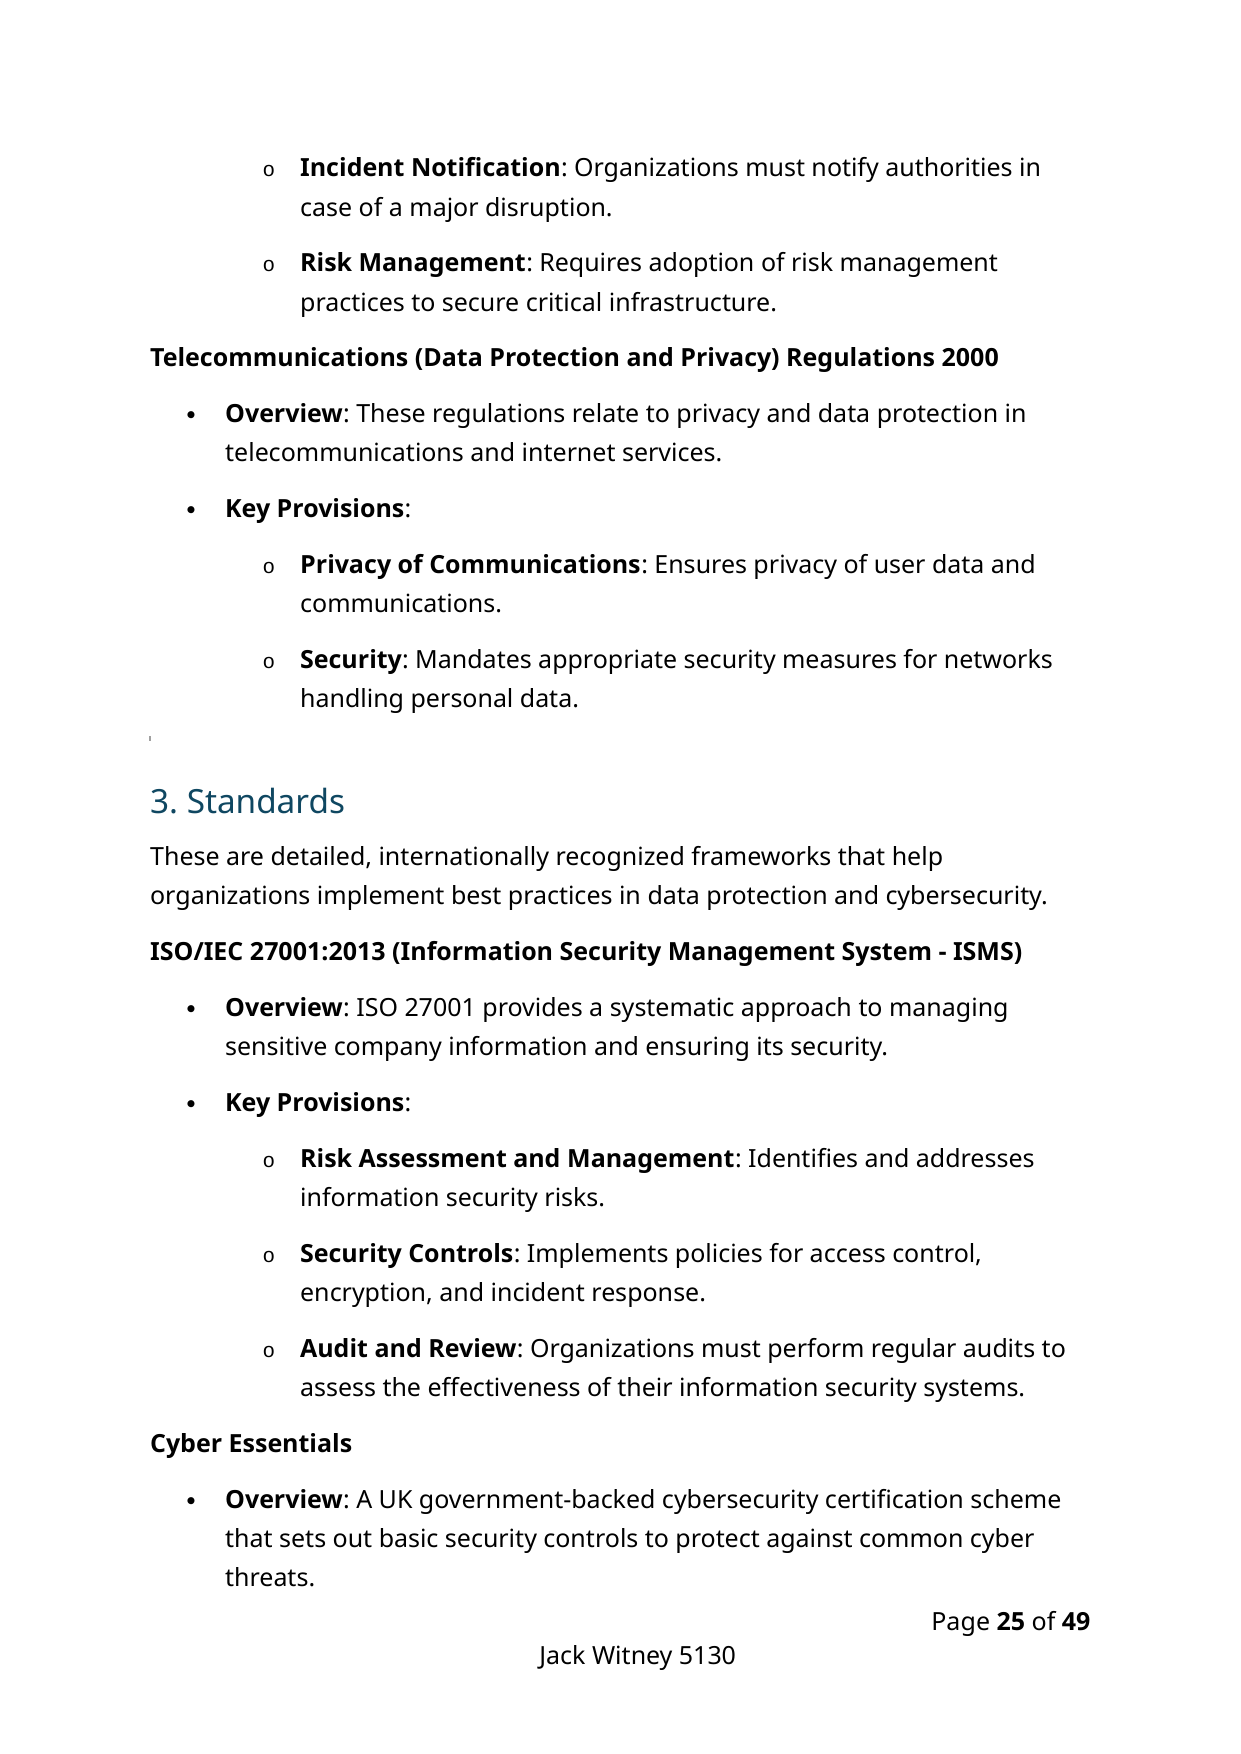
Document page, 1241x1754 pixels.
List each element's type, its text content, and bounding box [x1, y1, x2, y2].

text ISO/IEC 27001:2013 (Information Security Management System - ISMS) [150, 934, 1090, 968]
text Cyber Essentials [150, 1426, 1090, 1459]
list Risk Assessment and Management: Identifies and addresses information security risks. [262, 1141, 1090, 1214]
list Security Controls: Implements policies for access control, encryption, and incident response. [262, 1236, 1090, 1309]
list Security: Mandates appropriate security measures for networks handling personal data. [262, 642, 1090, 715]
list Overview: ISO 27001 provides a systematic approach to managing sensitive company information and ensuring its security. [187, 990, 1090, 1063]
list Key Provisions: [187, 1085, 1090, 1119]
list Key Provisions: [187, 491, 1090, 525]
list Incident Notification: Organizations must notify authorities in case of a major disruption. [262, 150, 1090, 223]
text These are detailed, internationally recognized frameworks that help organizations implement best practices in data protection and cybersecurity. [150, 839, 1090, 912]
list Audit and Review: Organizations must perform regular audits to assess the effectiveness of their information security systems. [262, 1331, 1090, 1404]
subtitle 3. Standards [150, 778, 1090, 824]
list Overview: A UK government-backed cybersecurity certification scheme that sets out basic security controls to protect against common cyber threats. [187, 1481, 1090, 1594]
list Overview: These regulations relate to privacy and data protection in telecommunications and internet services. [187, 396, 1090, 469]
text Telecommunications (Data Protection and Privacy) Regulations 2000 [150, 340, 1090, 374]
list Risk Management: Requires adoption of risk management practices to secure critical infrastructure. [262, 245, 1090, 318]
list Privacy of Communications: Ensures privacy of user data and communications. [262, 547, 1090, 620]
